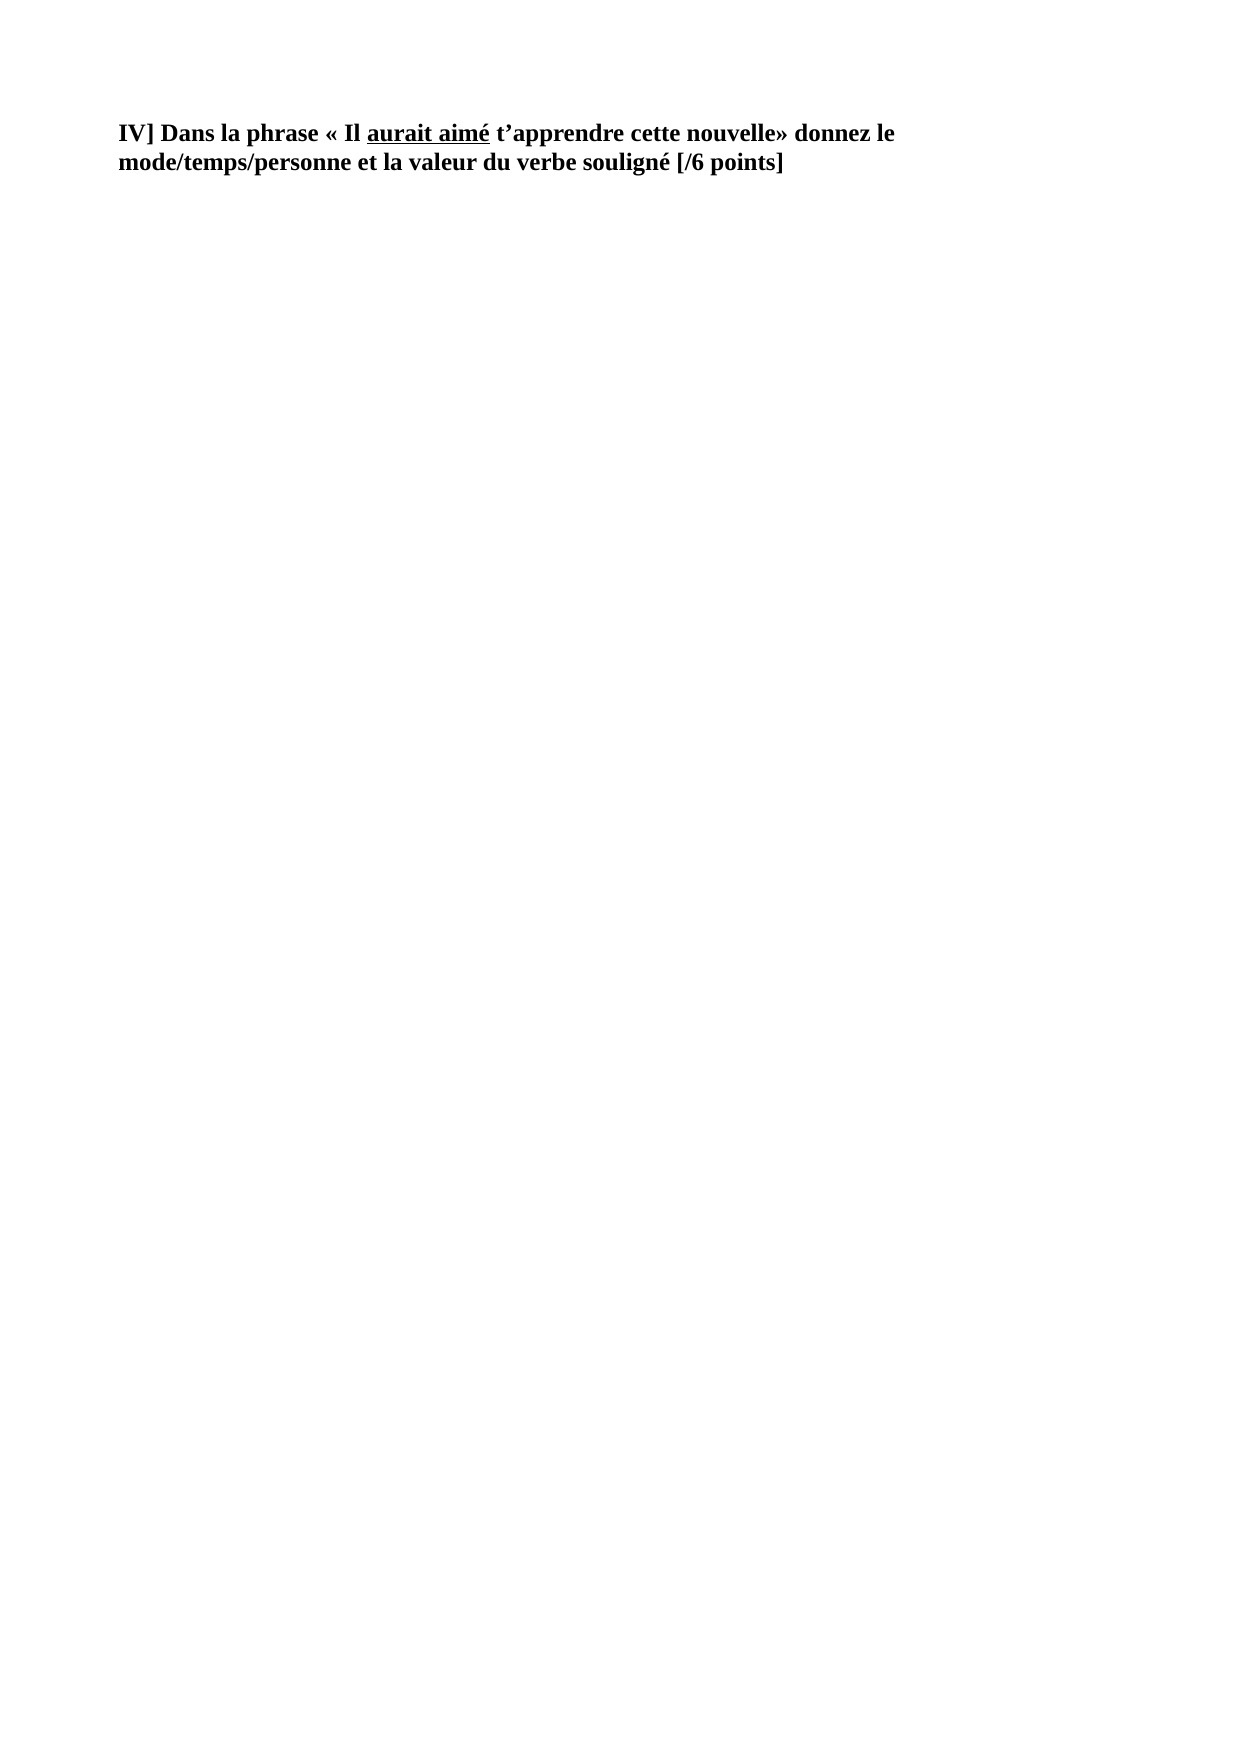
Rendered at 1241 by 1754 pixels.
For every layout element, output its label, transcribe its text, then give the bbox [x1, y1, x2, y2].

text IV] Dans la phrase « Il aurait aimé t’apprendre cette nouvelle» donnez le mode/temps/personne et la valeur du verbe souligné [/6 points] [118, 118, 1122, 176]
